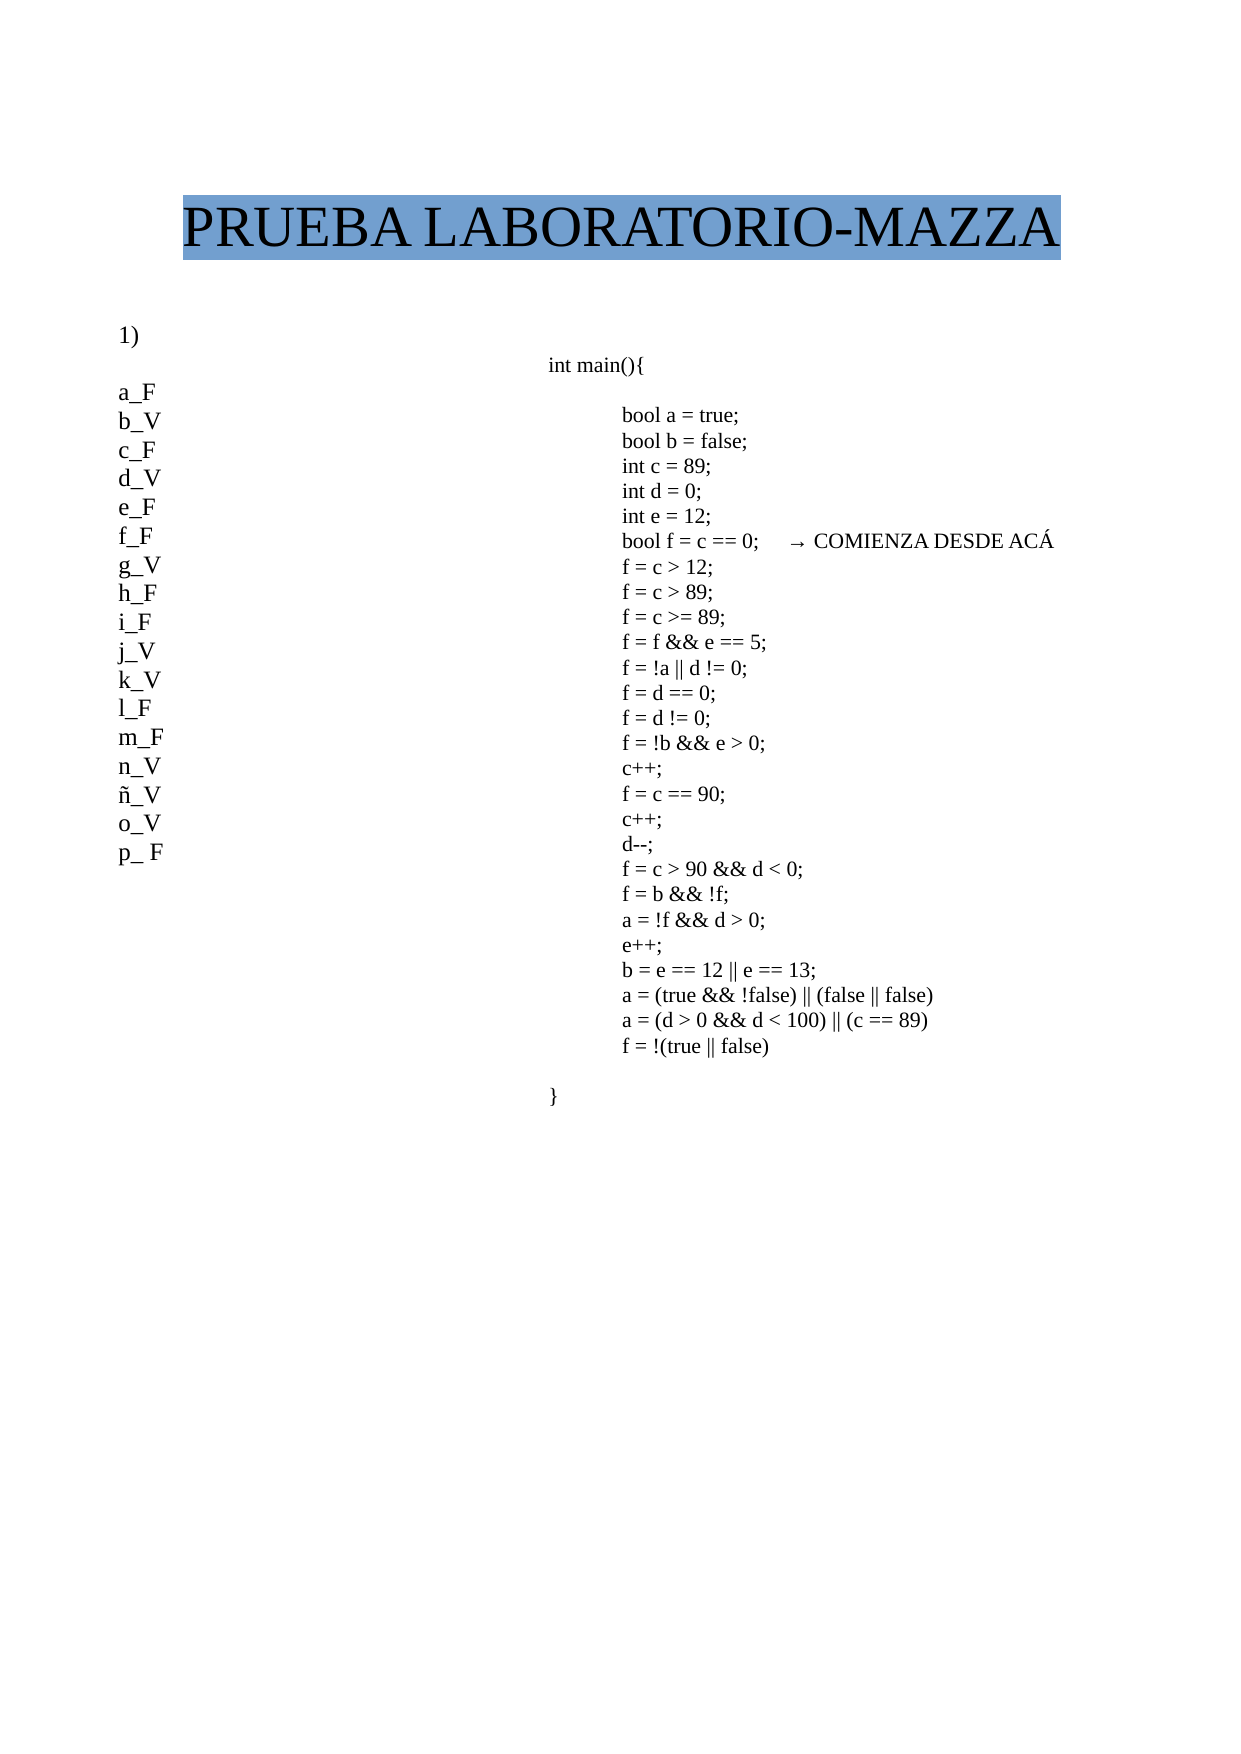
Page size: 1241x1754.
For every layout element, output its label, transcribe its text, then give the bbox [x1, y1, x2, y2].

text m_F [118, 722, 1122, 751]
text n_V [118, 751, 1122, 780]
text a_F [118, 377, 1122, 406]
text o_V [118, 808, 1122, 837]
text ñ_V [118, 780, 1122, 808]
text i_F [118, 607, 1122, 636]
text b_V [118, 406, 1122, 435]
text g_V [118, 550, 1122, 578]
text j_V [118, 636, 1122, 665]
text d_V [118, 463, 1122, 492]
text l_F [118, 693, 1122, 722]
text p_ F [118, 837, 1122, 866]
text c_F [118, 435, 1122, 463]
text k_V [118, 665, 1122, 693]
text f_F [118, 521, 1122, 550]
text 1) [118, 320, 1122, 348]
text h_F [118, 578, 1122, 607]
text e_F [118, 492, 1122, 521]
